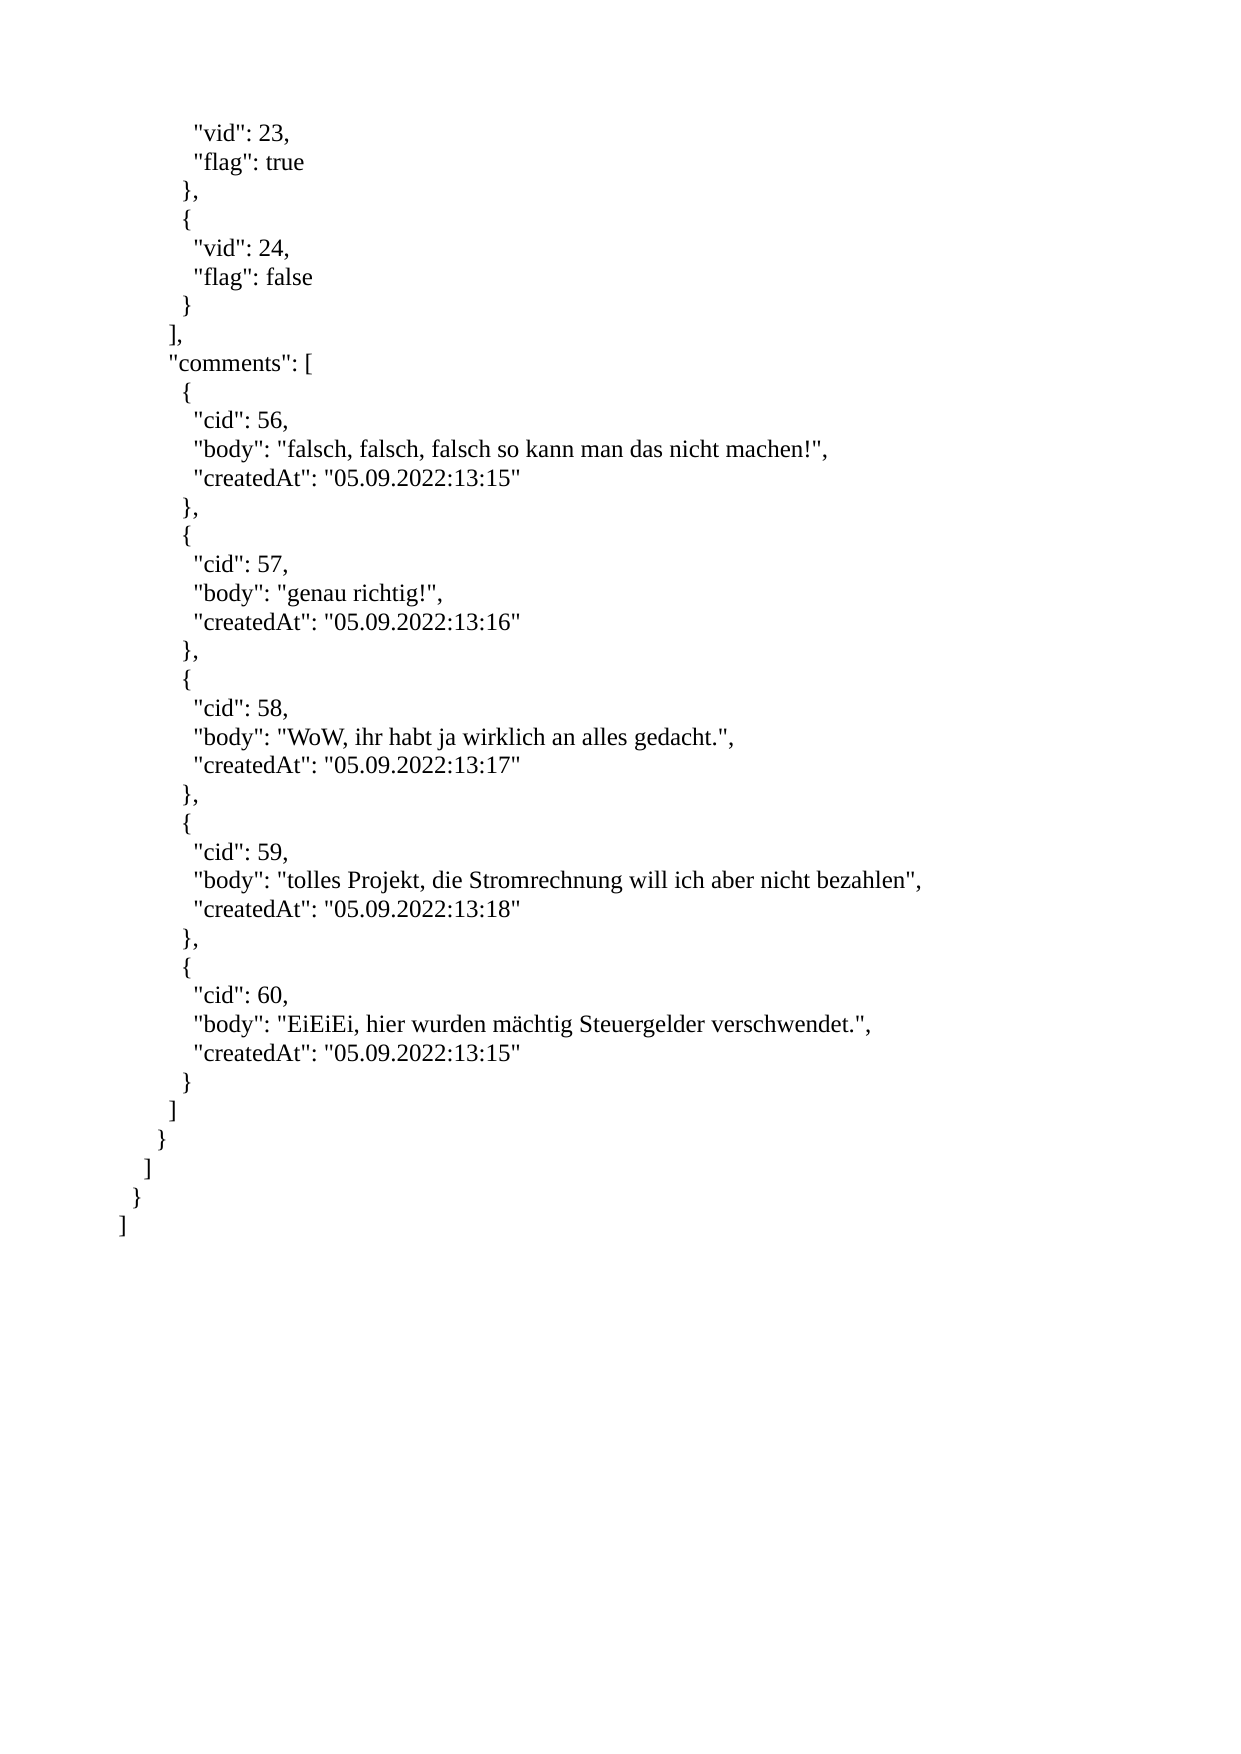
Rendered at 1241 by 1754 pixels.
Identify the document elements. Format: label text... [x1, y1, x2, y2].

text "vid": 23, "flag": true }, { "vid": 24, "flag": false } ], "comments": [ { "cid": 56, "body": "falsch, falsch, falsch so kann man das nicht machen!", "createdAt": "05.09.2022:13:15" }, { "cid": 57, "body": "genau richtig!", "createdAt": "05.09.2022:13:16" }, { "cid": 58, "body": "WoW, ihr habt ja wirklich an alles gedacht.", "createdAt": "05.09.2022:13:17" }, { "cid": 59, "body": "tolles Projekt, die Stromrechnung will ich aber nicht bezahlen", "createdAt": "05.09.2022:13:18" }, { "cid": 60, "body": "EiEiEi, hier wurden mächtig Steuergelder verschwendet.", "createdAt": "05.09.2022:13:15" } ] } ] } ] [118, 118, 1122, 1239]
